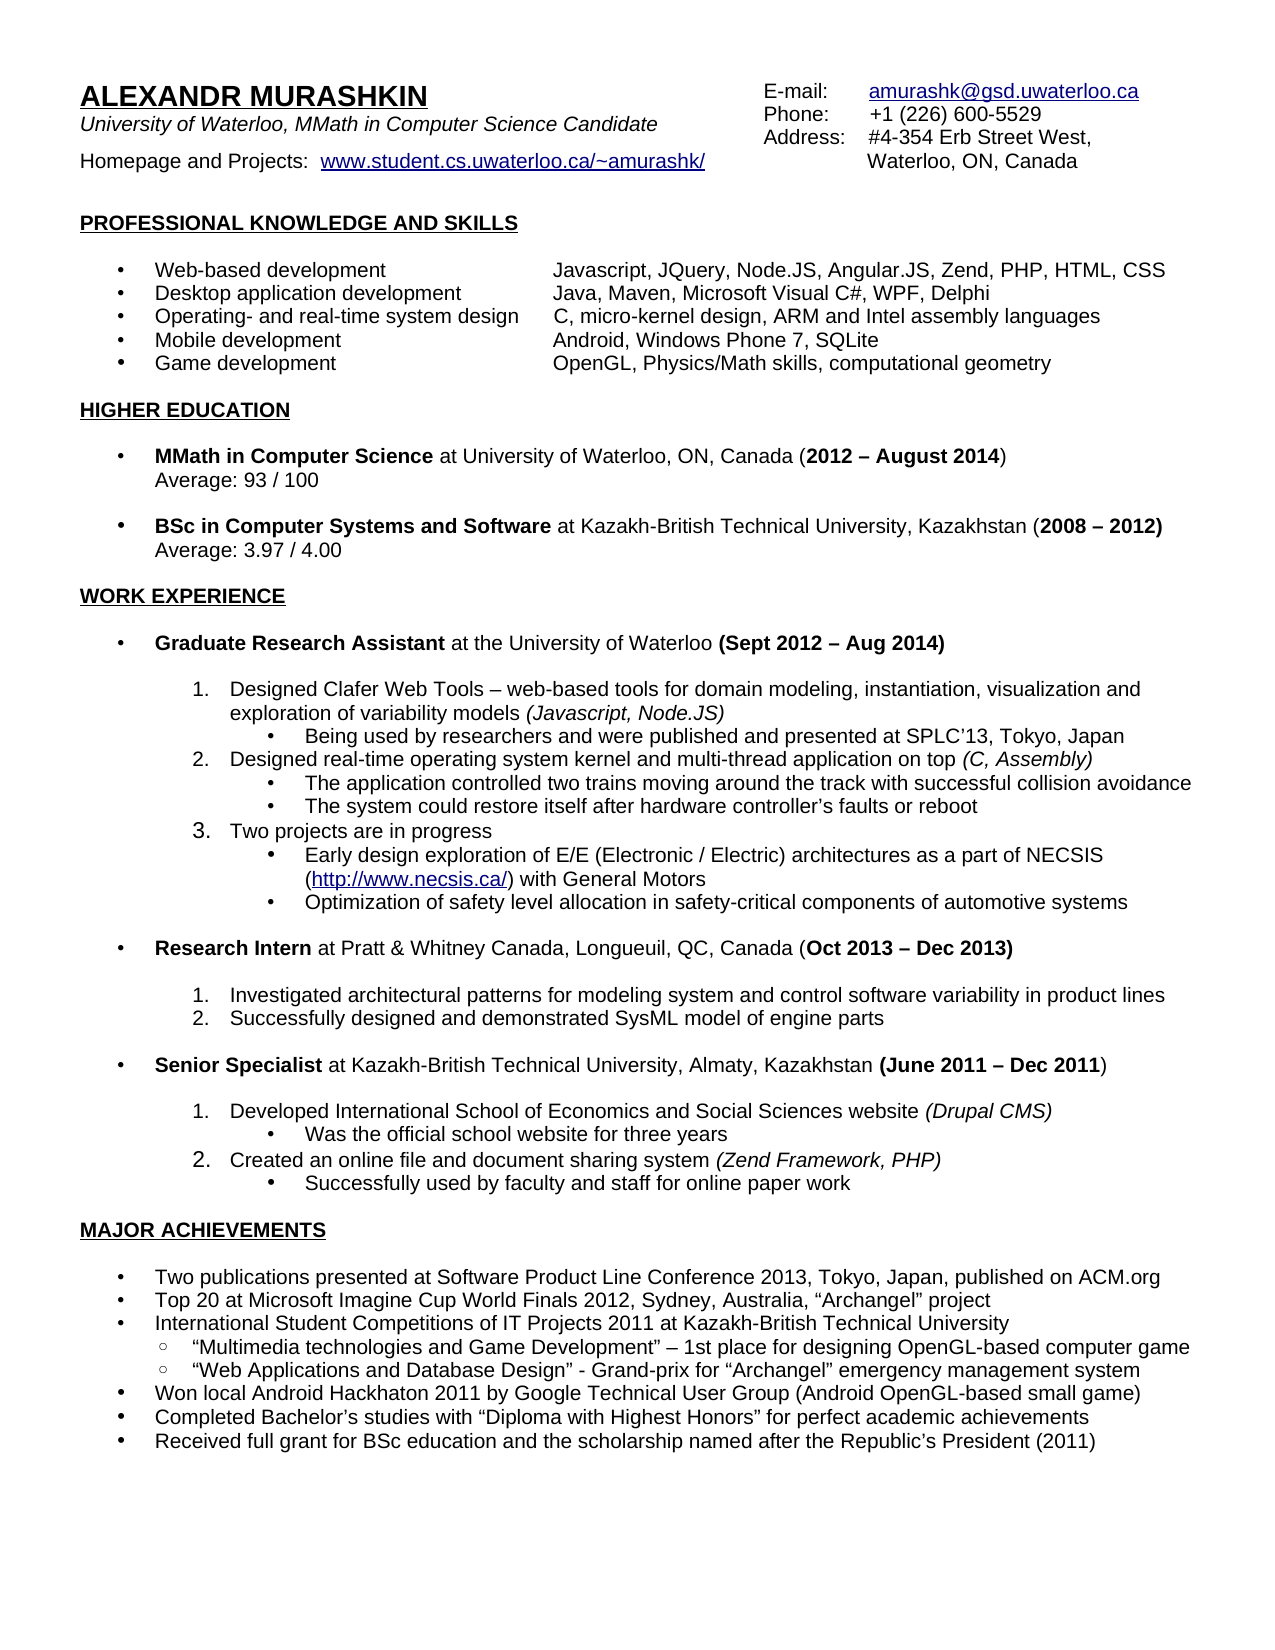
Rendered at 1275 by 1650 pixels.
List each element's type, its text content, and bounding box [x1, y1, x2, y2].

list Received full grant for BSc education and the scholarship named after the Republic’s President (2011) [117, 1429, 1196, 1453]
list The system could restore itself after hardware controller’s faults or reboot [267, 794, 1196, 818]
table_header ALEXANDR MURASHKIN University of Waterloo, MMath in Computer Science Candidate Homepage and Projects: www.student.cs.uwaterloo.ca/~amurashk/ [80, 80, 763, 196]
table_header E-mail: amurashk@gsd.uwaterloo.ca Phone: +1 (226) 600-5529 Address: #4-354 Erb Street West, Waterloo, ON, Canada [763, 80, 1175, 196]
list Top 20 at Microsoft Imagine Cup World Finals 2012, Sydney, Australia, “Archangel” project [117, 1289, 1196, 1312]
list Senior Specialist at Kazakh-British Technical University, Almaty, Kazakhstan (June 2011 – Dec 2011) [117, 1053, 1196, 1076]
list Being used by researchers and were published and presented at SPLC’13, Tokyo, Japan [267, 724, 1196, 748]
list Average: 3.97 / 4.00 [117, 538, 1196, 562]
text MAJOR ACHIEVEMENTS [79, 1219, 1196, 1242]
text Average: 93 / 100 [79, 468, 1196, 492]
list Operating- and real-time system design C, micro-kernel design, ARM and Intel assembly languages [117, 305, 1196, 328]
list Game development OpenGL, Physics/Math skills, computational geometry [117, 352, 1196, 375]
list Developed International School of Economics and Social Sciences website (Drupal CMS) [192, 1100, 1196, 1123]
list Early design exploration of E/E (Electronic / Electric) architectures as a part of NECSIS (http://www.necsis.ca/) with General Motors [267, 843, 1196, 890]
list Was the official school website for three years [267, 1123, 1196, 1146]
list “Web Applications and Database Design” - Grand-prix for “Archangel” emergency management system [154, 1359, 1196, 1382]
list MMath in Computer Science at University of Waterloo, ON, Canada (2012 – August 2014) [117, 445, 1196, 468]
list Optimization of safety level allocation in safety-critical components of automotive systems [267, 890, 1196, 914]
text PROFESSIONAL KNOWLEDGE AND SKILLS [79, 212, 1196, 235]
list Designed Clafer Web Tools – web-based tools for domain modeling, instantiation, visualization and exploration of variability models (Javascript, Node.JS) [192, 678, 1196, 724]
text WORK EXPERIENCE [79, 585, 1196, 608]
list International Student Competitions of IT Projects 2011 at Kazakh-British Technical University [117, 1312, 1196, 1335]
list Two publications presented at Software Product Line Conference 2013, Tokyo, Japan, published on ACM.org [117, 1265, 1196, 1289]
list Successfully used by faculty and staff for online paper work [267, 1172, 1196, 1196]
list Investigated architectural patterns for modeling system and control software variability in product lines [192, 983, 1196, 1007]
list Graduate Research Assistant at the University of Waterloo (Sept 2012 – Aug 2014) [117, 631, 1196, 655]
list Desktop application development Java, Maven, Microsoft Visual C#, WPF, Delphi [117, 282, 1196, 305]
list Completed Bachelor’s studies with “Diploma with Highest Honors” for perfect academic achievements [117, 1406, 1196, 1429]
list Won local Android Hackhaton 2011 by Google Technical User Group (Android OpenGL-based small game) [117, 1382, 1196, 1406]
list Research Intern at Pratt & Whitney Canada, Longueuil, QC, Canada (Oct 2013 – Dec 2013) [117, 937, 1196, 960]
list Designed real-time operating system kernel and multi-thread application on top (C, Assembly) [192, 748, 1196, 771]
list The application controlled two trains moving around the track with successful collision avoidance [267, 771, 1196, 794]
list “Multimedia technologies and Game Development” – 1st place for designing OpenGL-based computer game [154, 1335, 1196, 1359]
list BSc in Computer Systems and Software at Kazakh-British Technical University, Kazakhstan (2008 – 2012) [117, 515, 1196, 538]
list Web-based development Javascript, JQuery, Node.JS, Angular.JS, Zend, PHP, HTML, CSS [117, 258, 1196, 282]
list Two projects are in progress [192, 818, 1196, 843]
list Successfully designed and demonstrated SysML model of engine parts [192, 1007, 1196, 1030]
list Created an online file and document sharing system (Zend Framework, PHP) [192, 1146, 1196, 1172]
list Mobile development Android, Windows Phone 7, SQLite [117, 328, 1196, 352]
text HIGHER EDUCATION [79, 398, 1196, 422]
